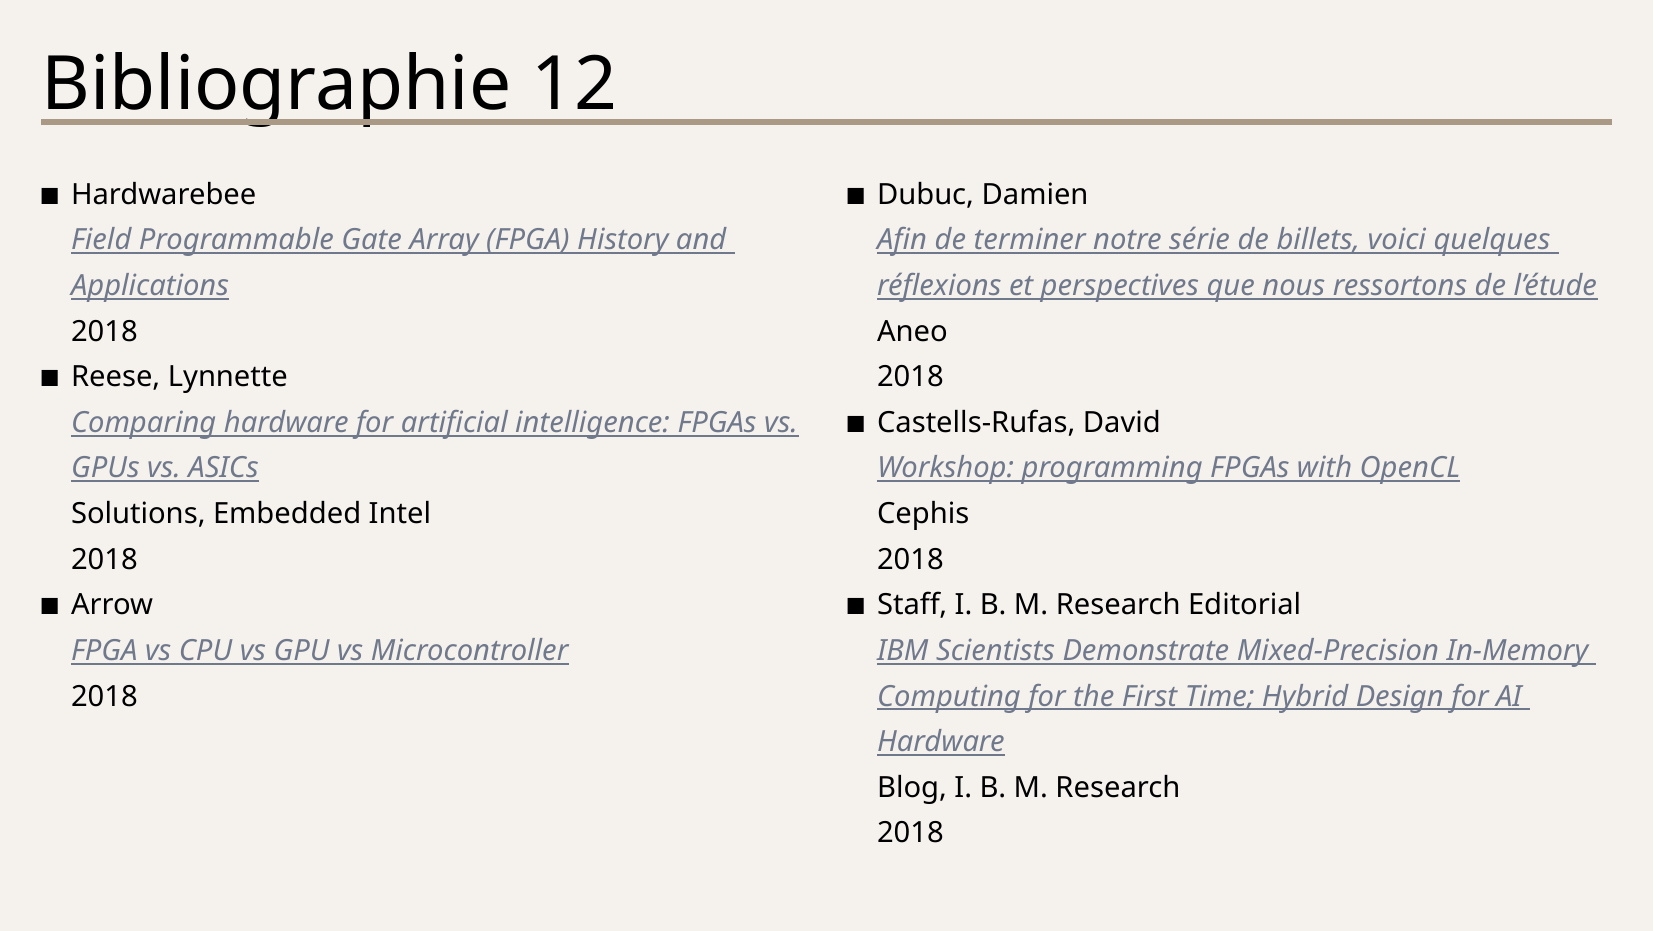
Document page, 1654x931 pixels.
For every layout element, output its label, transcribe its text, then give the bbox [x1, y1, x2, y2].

list Reese, Lynnette Comparing hardware for artificial intelligence: FPGAs vs. GPUs vs. ASICs Solutions, Embedded Intel 2018 [41, 356, 806, 578]
list Staff, I. B. M. Research Editorial IBM Scientists Demonstrate Mixed-Precision In-Memory Computing for the First Time; Hybrid Design for AI Hardware Blog, I. B. M. Research 2018 [847, 584, 1612, 851]
list Arrow FPGA vs CPU vs GPU vs Microcontroller 2018 [41, 584, 806, 714]
list Hardwarebee Field Programmable Gate Array (FPGA) History and Applications 2018 [41, 173, 806, 349]
list Castells-Rufas, David Workshop: programming FPGAs with OpenCL Cephis 2018 [847, 401, 1612, 578]
list Dubuc, Damien Afin de terminer notre série de billets, voici quelques réflexions et perspectives que nous ressortons de l’étude Aneo 2018 [847, 173, 1612, 395]
